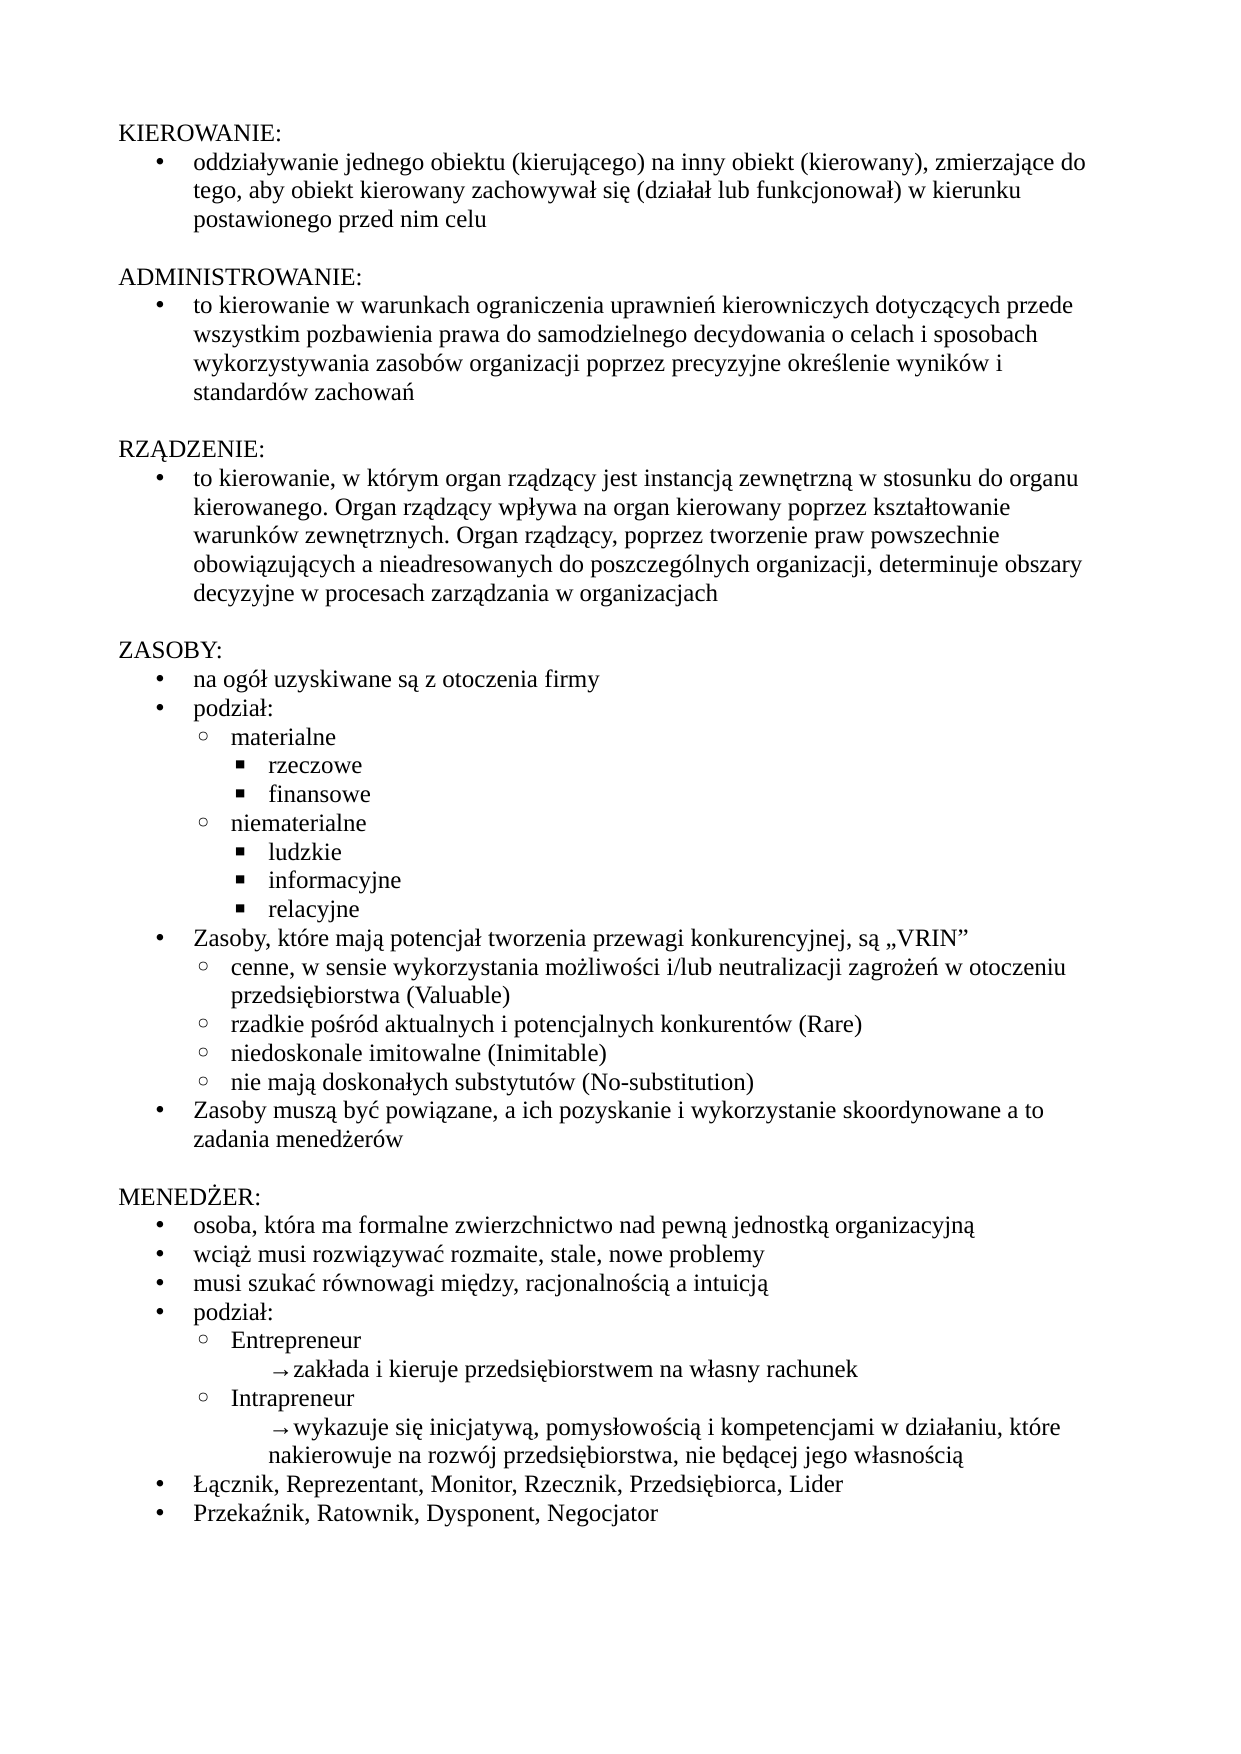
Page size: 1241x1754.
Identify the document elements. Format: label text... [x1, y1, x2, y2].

text KIEROWANIE: [118, 118, 1122, 147]
list na ogół uzyskiwane są z otoczenia firmy [156, 664, 1122, 693]
list →zakłada i kieruje przedsiębiorstwem na własny rachunek [231, 1354, 1122, 1383]
list podział: [156, 1297, 1122, 1326]
list relacyjne [231, 894, 1122, 923]
text ZASOBY: [118, 636, 1122, 664]
list niedoskonale imitowalne (Inimitable) [193, 1038, 1122, 1067]
list Entrepreneur [193, 1326, 1122, 1354]
list informacyjne [231, 866, 1122, 894]
list Intrapreneur [193, 1383, 1122, 1412]
list →wykazuje się inicjatywą, pomysłowością i kompetencjami w działaniu, które nakierowuje na rozwój przedsiębiorstwa, nie będącej jego własnością [231, 1412, 1122, 1469]
list niematerialne [193, 808, 1122, 837]
list podział: [156, 693, 1122, 722]
text MENEDŻER: [118, 1182, 1122, 1211]
list Zasoby muszą być powiązane, a ich pozyskanie i wykorzystanie skoordynowane a to zadania menedżerów [156, 1096, 1122, 1153]
text ADMINISTROWANIE: [118, 262, 1122, 291]
list rzadkie pośród aktualnych i potencjalnych konkurentów (Rare) [193, 1009, 1122, 1038]
list to kierowanie, w którym organ rządzący jest instancją zewnętrzną w stosunku do organu kierowanego. Organ rządzący wpływa na organ kierowany poprzez kształtowanie warunków zewnętrznych. Organ rządzący, poprzez tworzenie praw powszechnie obowiązujących a nieadresowanych do poszczególnych organizacji, determinuje obszary decyzyjne w procesach zarządzania w organizacjach [156, 463, 1122, 607]
list materialne [193, 722, 1122, 751]
list ludzkie [231, 837, 1122, 866]
list cenne, w sensie wykorzystania możliwości i/lub neutralizacji zagrożeń w otoczeniu przedsiębiorstwa (Valuable) [193, 952, 1122, 1009]
list Przekaźnik, Ratownik, Dysponent, Negocjator [156, 1498, 1122, 1527]
text RZĄDZENIE: [118, 434, 1122, 463]
list oddziaływanie jednego obiektu (kierującego) na inny obiekt (kierowany), zmierzające do tego, aby obiekt kierowany zachowywał się (działał lub funkcjonował) w kierunku postawionego przed nim celu [156, 147, 1122, 233]
list Łącznik, Reprezentant, Monitor, Rzecznik, Przedsiębiorca, Lider [156, 1469, 1122, 1498]
list finansowe [231, 779, 1122, 808]
list musi szukać równowagi między, racjonalnością a intuicją [156, 1268, 1122, 1297]
list osoba, która ma formalne zwierzchnictwo nad pewną jednostką organizacyjną [156, 1211, 1122, 1239]
list nie mają doskonałych substytutów (No-substitution) [193, 1067, 1122, 1096]
list Zasoby, które mają potencjał tworzenia przewagi konkurencyjnej, są „VRIN” [156, 923, 1122, 952]
list wciąż musi rozwiązywać rozmaite, stale, nowe problemy [156, 1239, 1122, 1268]
list to kierowanie w warunkach ograniczenia uprawnień kierowniczych dotyczących przede wszystkim pozbawienia prawa do samodzielnego decydowania o celach i sposobach wykorzystywania zasobów organizacji poprzez precyzyjne określenie wyników i standardów zachowań [156, 291, 1122, 406]
list rzeczowe [231, 751, 1122, 779]
